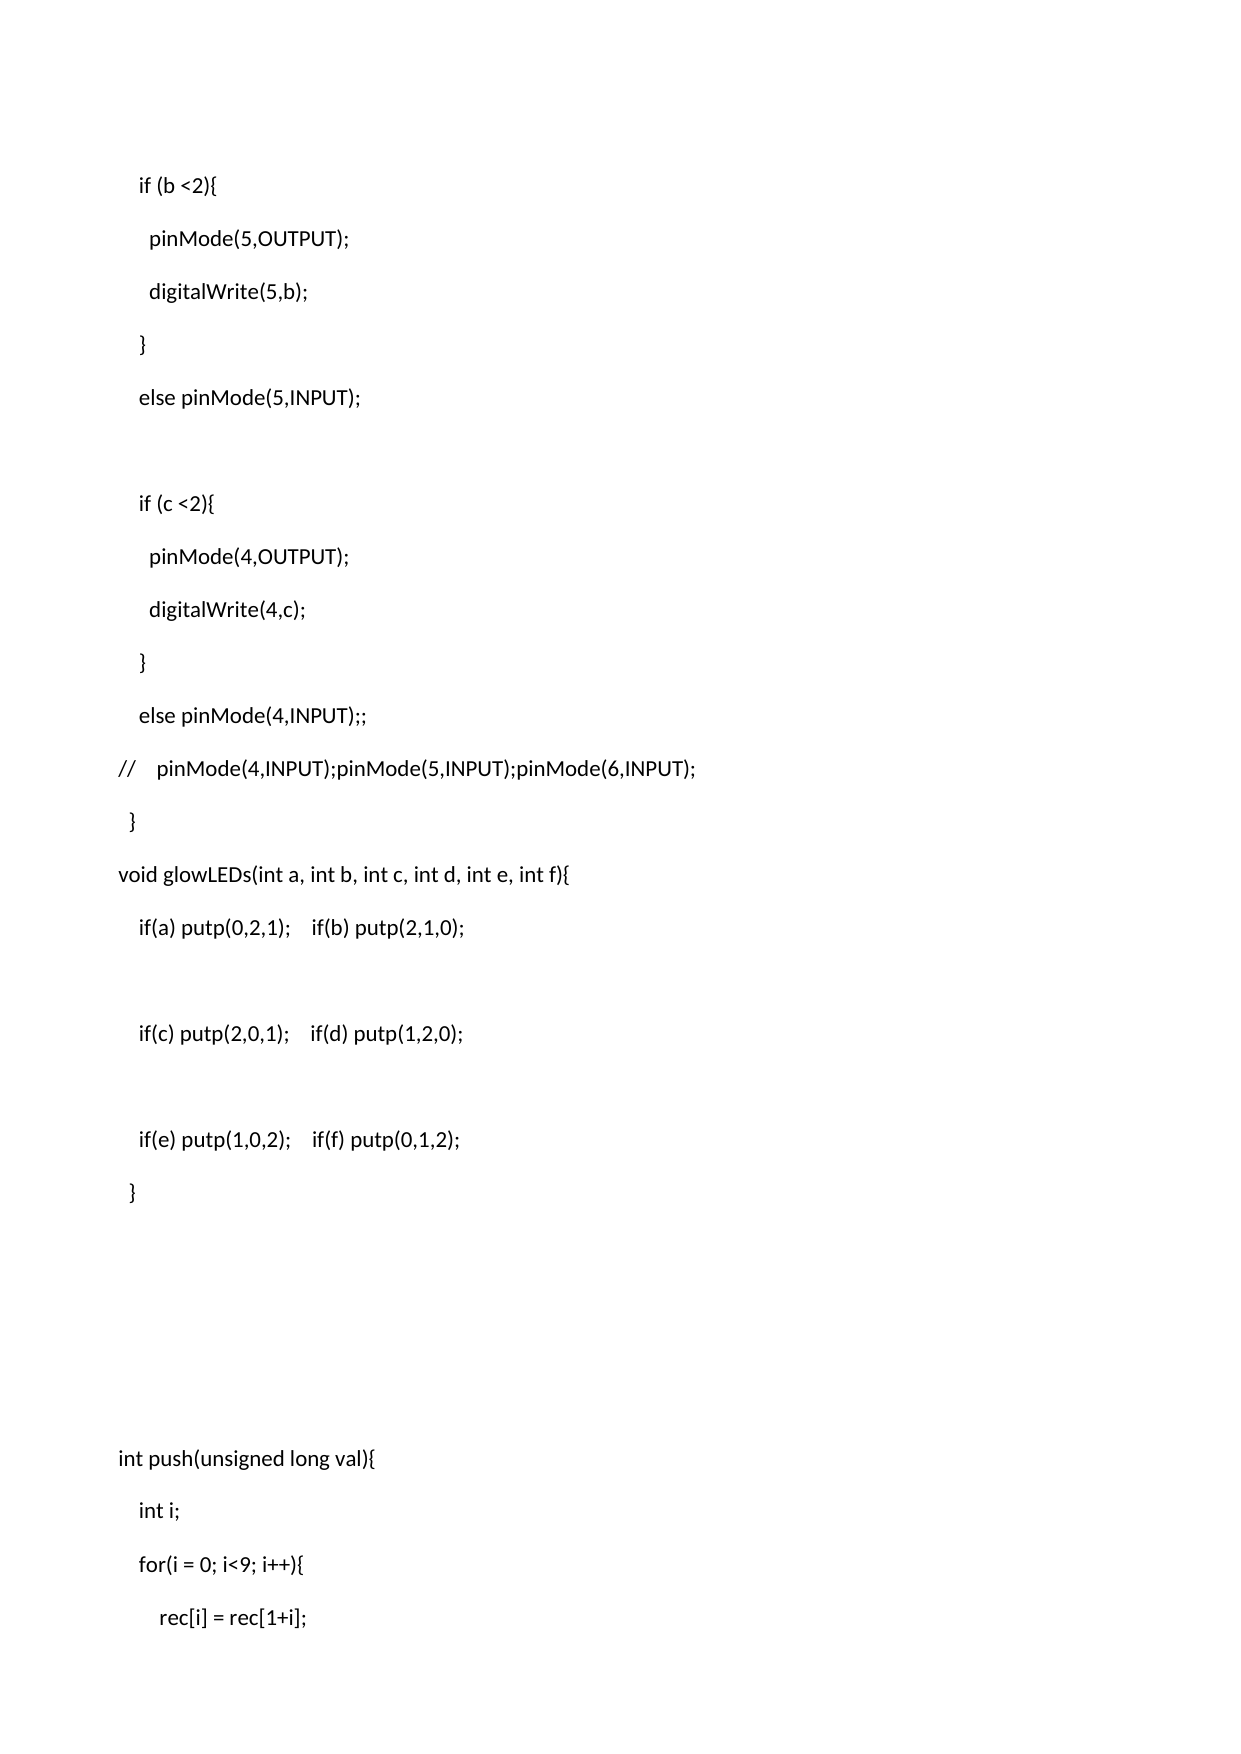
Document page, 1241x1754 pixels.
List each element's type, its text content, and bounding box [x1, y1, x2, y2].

text if(a) putp(0,2,1); if(b) putp(2,1,0); [118, 913, 1122, 941]
text else pinMode(5,INPUT); [118, 383, 1122, 411]
text if (c <2){ [118, 489, 1122, 517]
text // pinMode(4,INPUT);pinMode(5,INPUT);pinMode(6,INPUT); [118, 754, 1122, 782]
text } [118, 648, 1122, 676]
text int i; [118, 1497, 1122, 1525]
text if(e) putp(1,0,2); if(f) putp(0,1,2); [118, 1126, 1122, 1153]
text pinMode(4,OUTPUT); [118, 542, 1122, 570]
text } [118, 1178, 1122, 1207]
text void glowLEDs(int a, int b, int c, int d, int e, int f){ [118, 860, 1122, 888]
text for(i = 0; i<9; i++){ [118, 1550, 1122, 1578]
text else pinMode(4,INPUT);; [118, 701, 1122, 729]
text pinMode(5,OUTPUT); [118, 224, 1122, 252]
text rec[i] = rec[1+i]; [118, 1603, 1122, 1631]
text digitalWrite(4,c); [118, 595, 1122, 623]
text } [118, 807, 1122, 835]
text } [118, 330, 1122, 358]
text digitalWrite(5,b); [118, 277, 1122, 305]
text if(c) putp(2,0,1); if(d) putp(1,2,0); [118, 1019, 1122, 1047]
text int push(unsigned long val){ [118, 1444, 1122, 1472]
text if (b <2){ [118, 171, 1122, 199]
